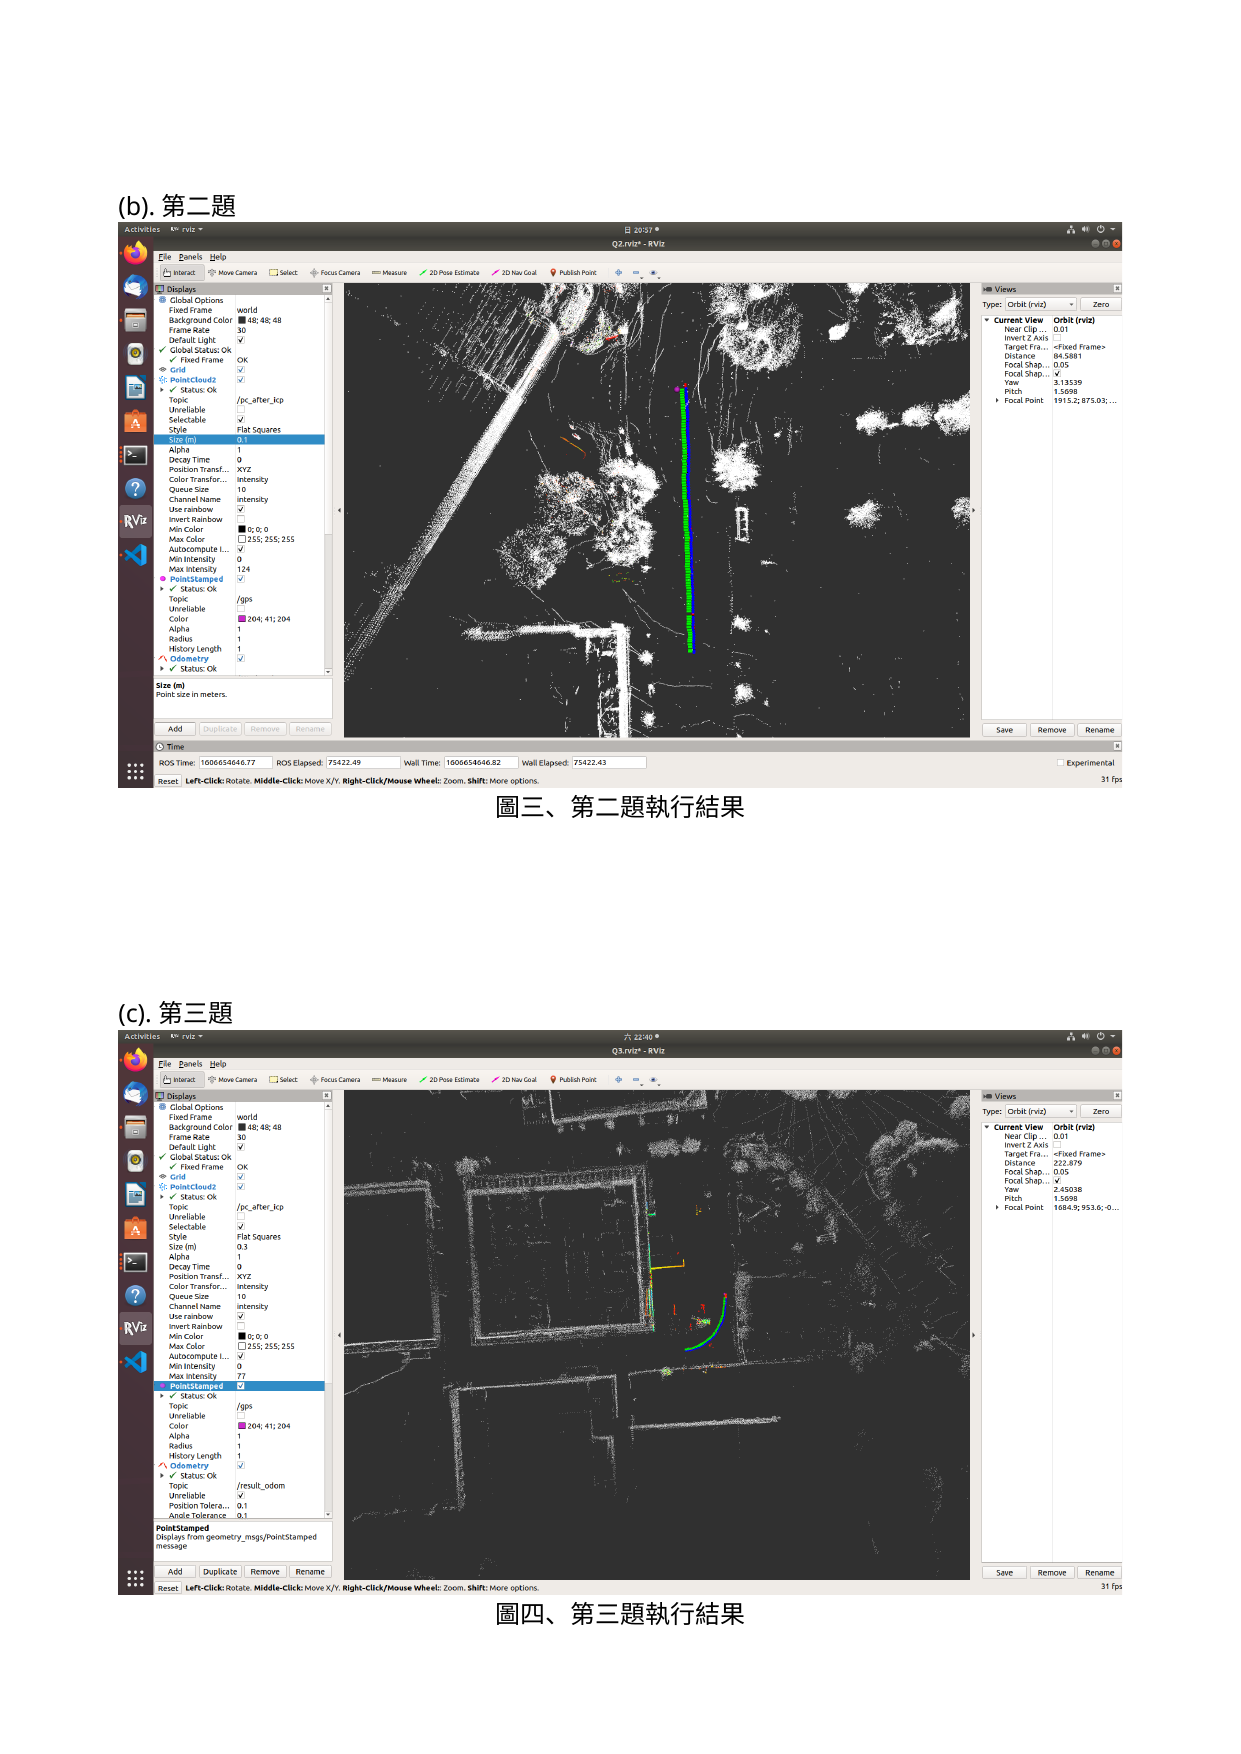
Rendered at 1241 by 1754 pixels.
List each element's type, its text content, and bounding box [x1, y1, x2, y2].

text (c). 第三題 [118, 994, 1122, 1030]
picture [118, 222, 1123, 788]
picture [118, 1030, 1123, 1595]
text (b). 第二題 [118, 186, 1122, 222]
text 圖四、第三題執行結果 [118, 1595, 1122, 1631]
text 圖三、第二題執行結果 [118, 788, 1122, 823]
